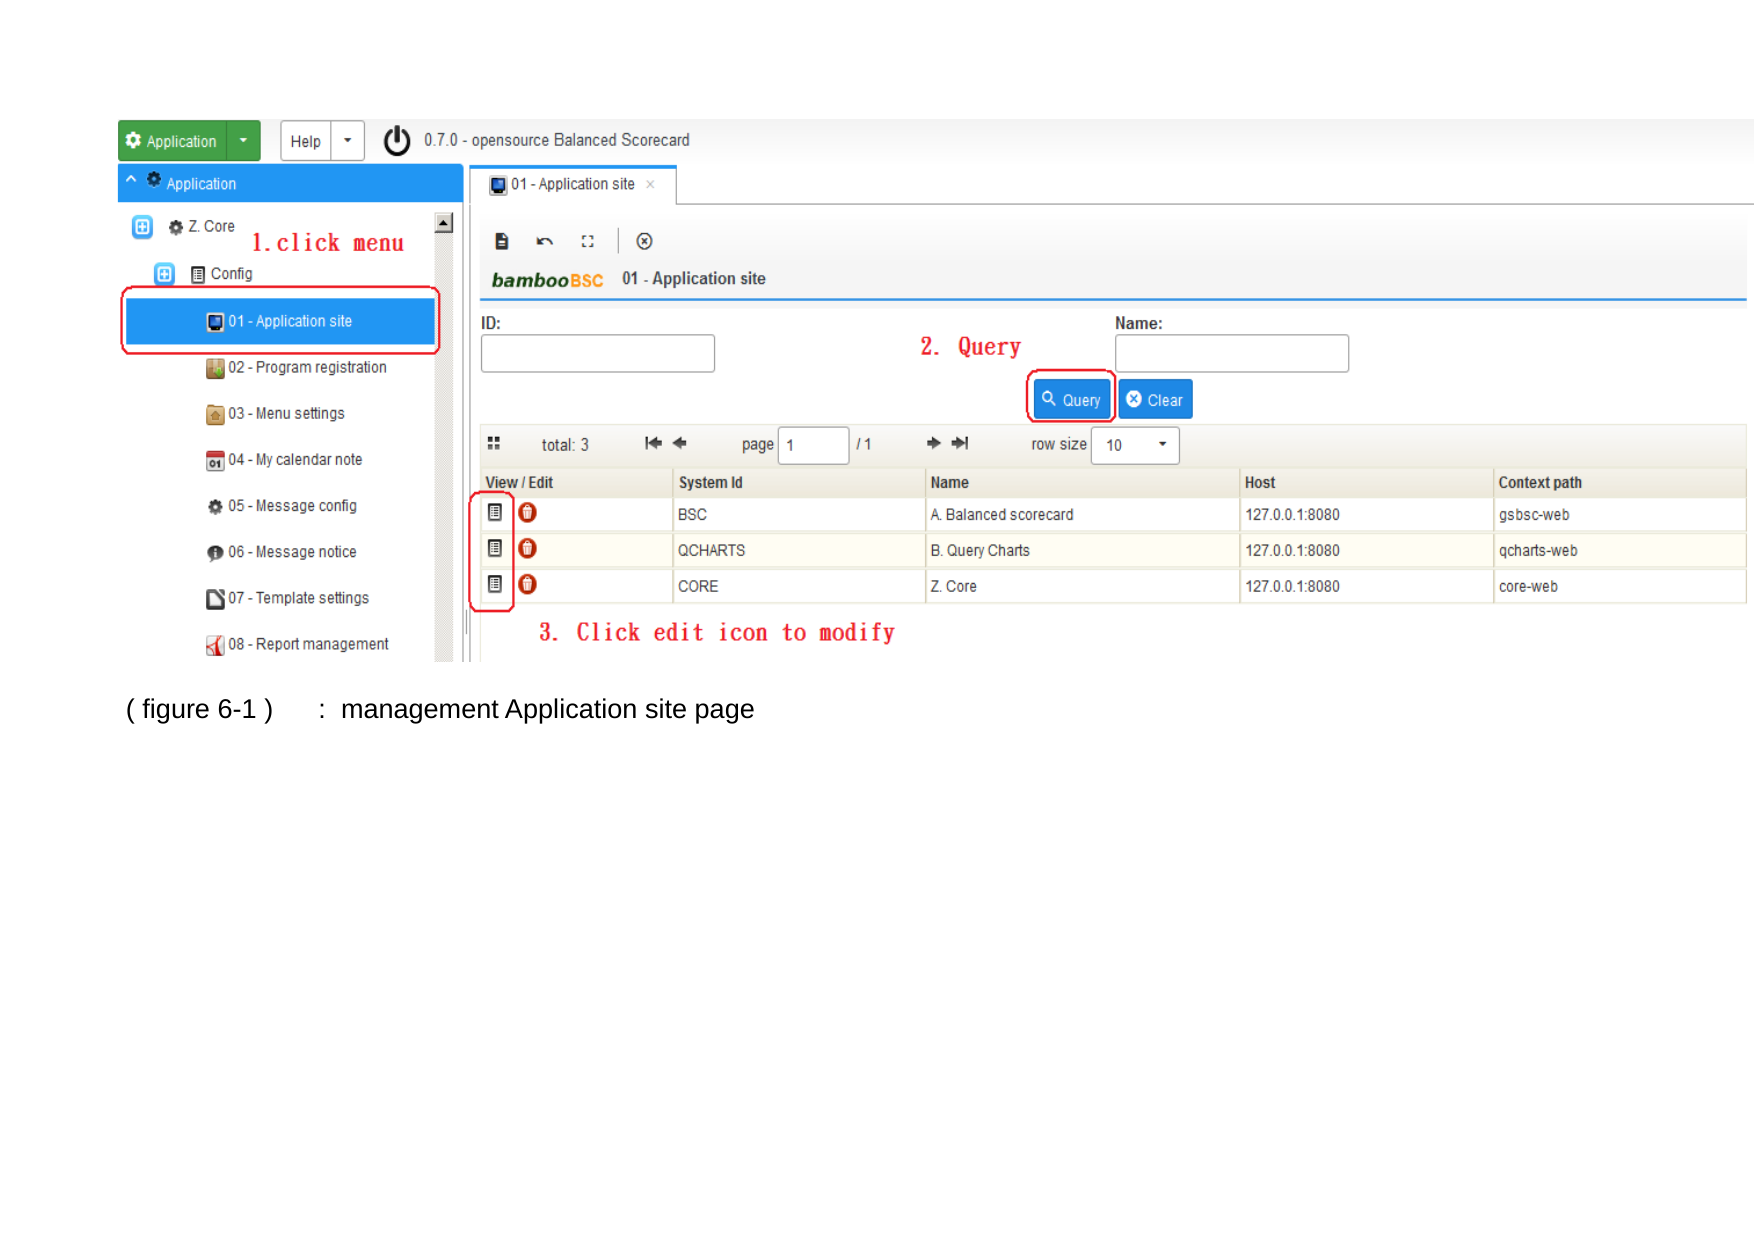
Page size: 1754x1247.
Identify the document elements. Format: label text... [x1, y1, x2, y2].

text ( figure 6-1 ) : management Application site page [118, 693, 1636, 724]
